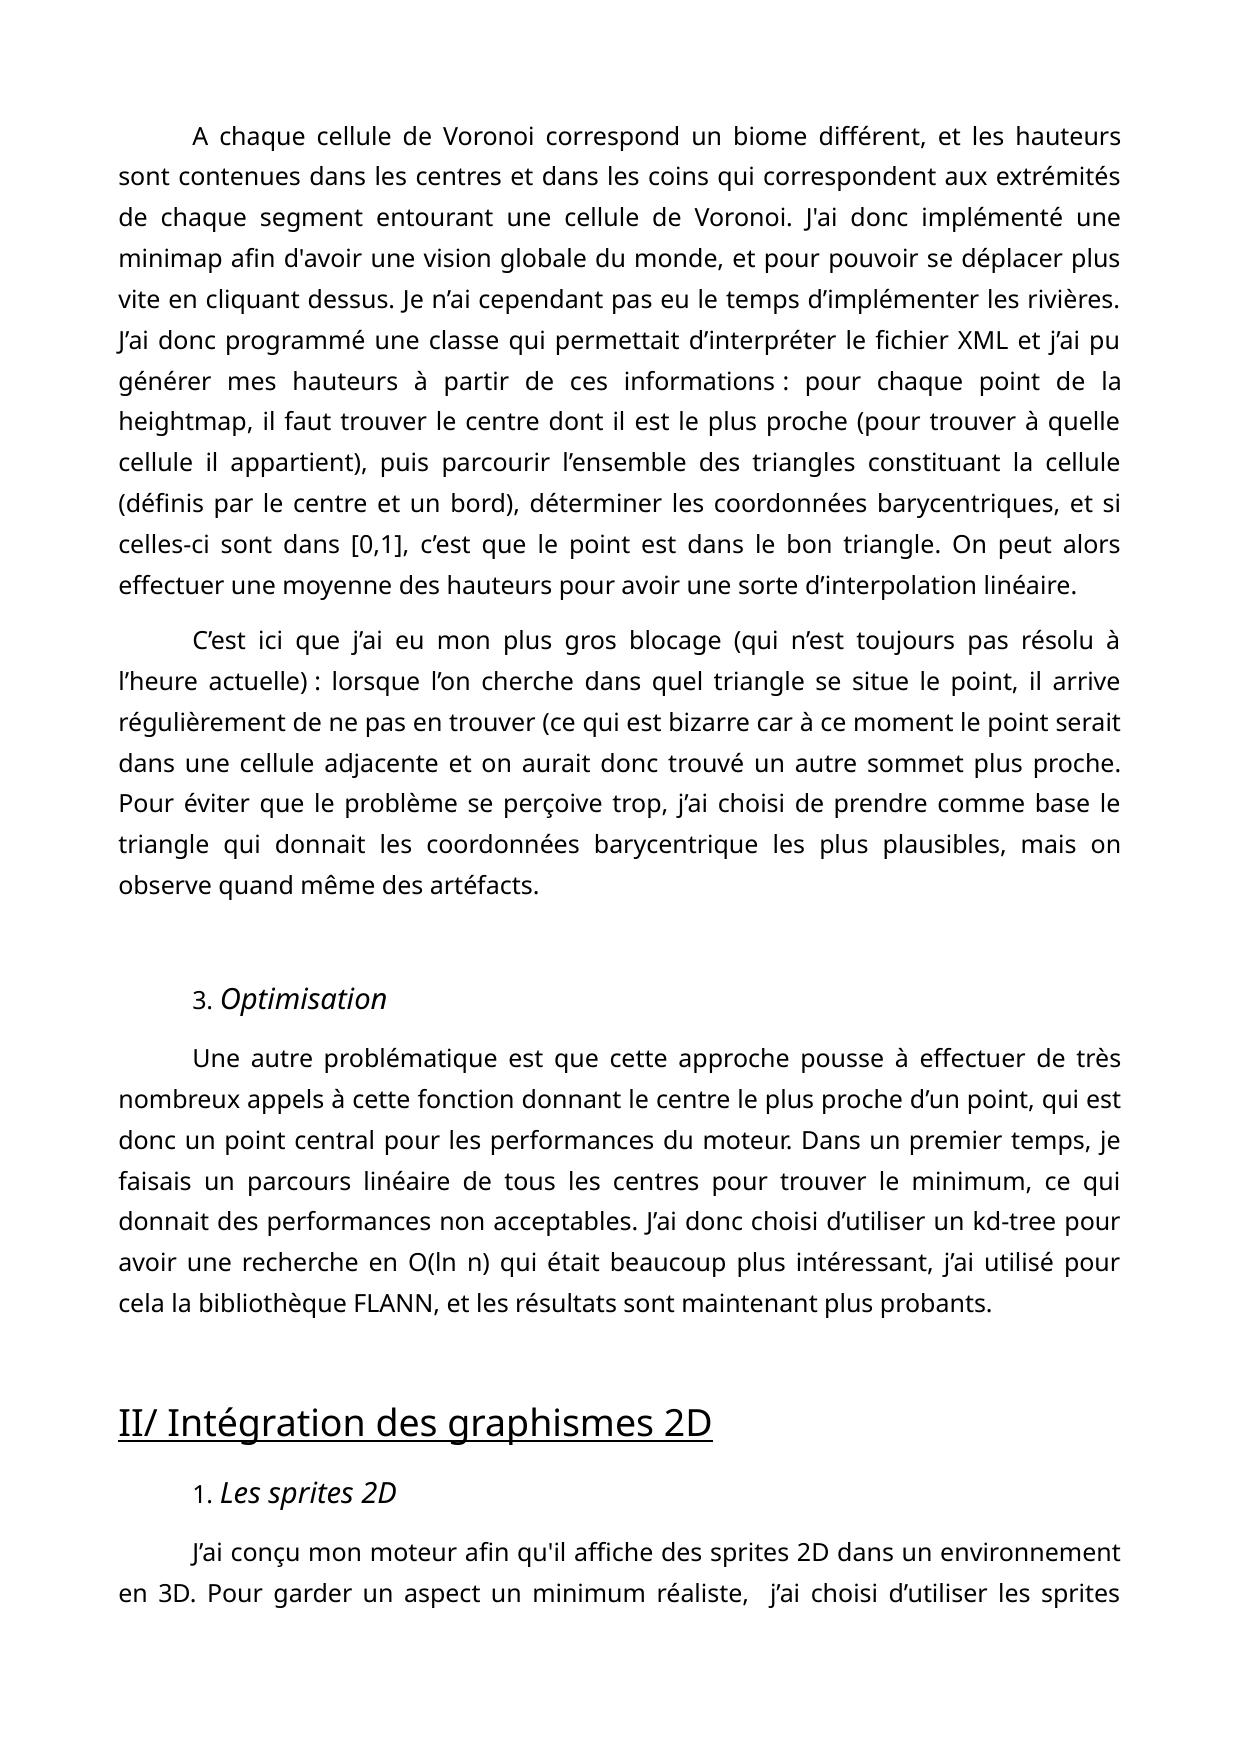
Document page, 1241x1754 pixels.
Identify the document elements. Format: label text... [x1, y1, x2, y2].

text 1. Les sprites 2D [118, 1472, 1122, 1512]
text A chaque cellule de Voronoi correspond un biome différent, et les hauteurs sont contenues dans les centres et dans les coins qui correspondent aux extrémités de chaque segment entourant une cellule de Voronoi. J'ai donc implémenté une minimap afin d'avoir une vision globale du monde, et pour pouvoir se déplacer plus vite en cliquant dessus. Je n’ai cependant pas eu le temps d’implémenter les rivières. J’ai donc programmé une classe qui permettait d’interpréter le fichier XML et j’ai pu générer mes hauteurs à partir de ces informations : pour chaque point de la heightmap, il faut trouver le centre dont il est le plus proche (pour trouver à quelle cellule il appartient), puis parcourir l’ensemble des triangles constituant la cellule (définis par le centre et un bord), déterminer les coordonnées barycentriques, et si celles-ci sont dans [0,1], c’est que le point est dans le bon triangle. On peut alors effectuer une moyenne des hauteurs pour avoir une sorte d’interpolation linéaire. [118, 118, 1122, 601]
text C’est ici que j’ai eu mon plus gros blocage (qui n’est toujours pas résolu à l’heure actuelle) : lorsque l’on cherche dans quel triangle se situe le point, il arrive régulièrement de ne pas en trouver (ce qui est bizarre car à ce moment le point serait dans une cellule adjacente et on aurait donc trouvé un autre sommet plus proche. Pour éviter que le problème se perçoive trop, j’ai choisi de prendre comme base le triangle qui donnait les coordonnées barycentrique les plus plausibles, mais on observe quand même des artéfacts. [118, 623, 1122, 902]
text II/ Intégration des graphismes 2D [118, 1397, 1122, 1448]
text Une autre problématique est que cette approche pousse à effectuer de très nombreux appels à cette fonction donnant le centre le plus proche d’un point, qui est donc un point central pour les performances du moteur. Dans un premier temps, je faisais un parcours linéaire de tous les centres pour trouver le minimum, ce qui donnait des performances non acceptables. J’ai donc choisi d’utiliser un kd-tree pour avoir une recherche en O(ln n) qui était beaucoup plus intéressant, j’ai utilisé pour cela la bibliothèque FLANN, et les résultats sont maintenant plus probants. [118, 1041, 1122, 1320]
text 3. Optimisation [118, 978, 1122, 1018]
text J’ai conçu mon moteur afin qu'il affiche des sprites 2D dans un environnement en 3D. Pour garder un aspect un minimum réaliste, j’ai choisi d’utiliser les sprites [118, 1534, 1122, 1609]
